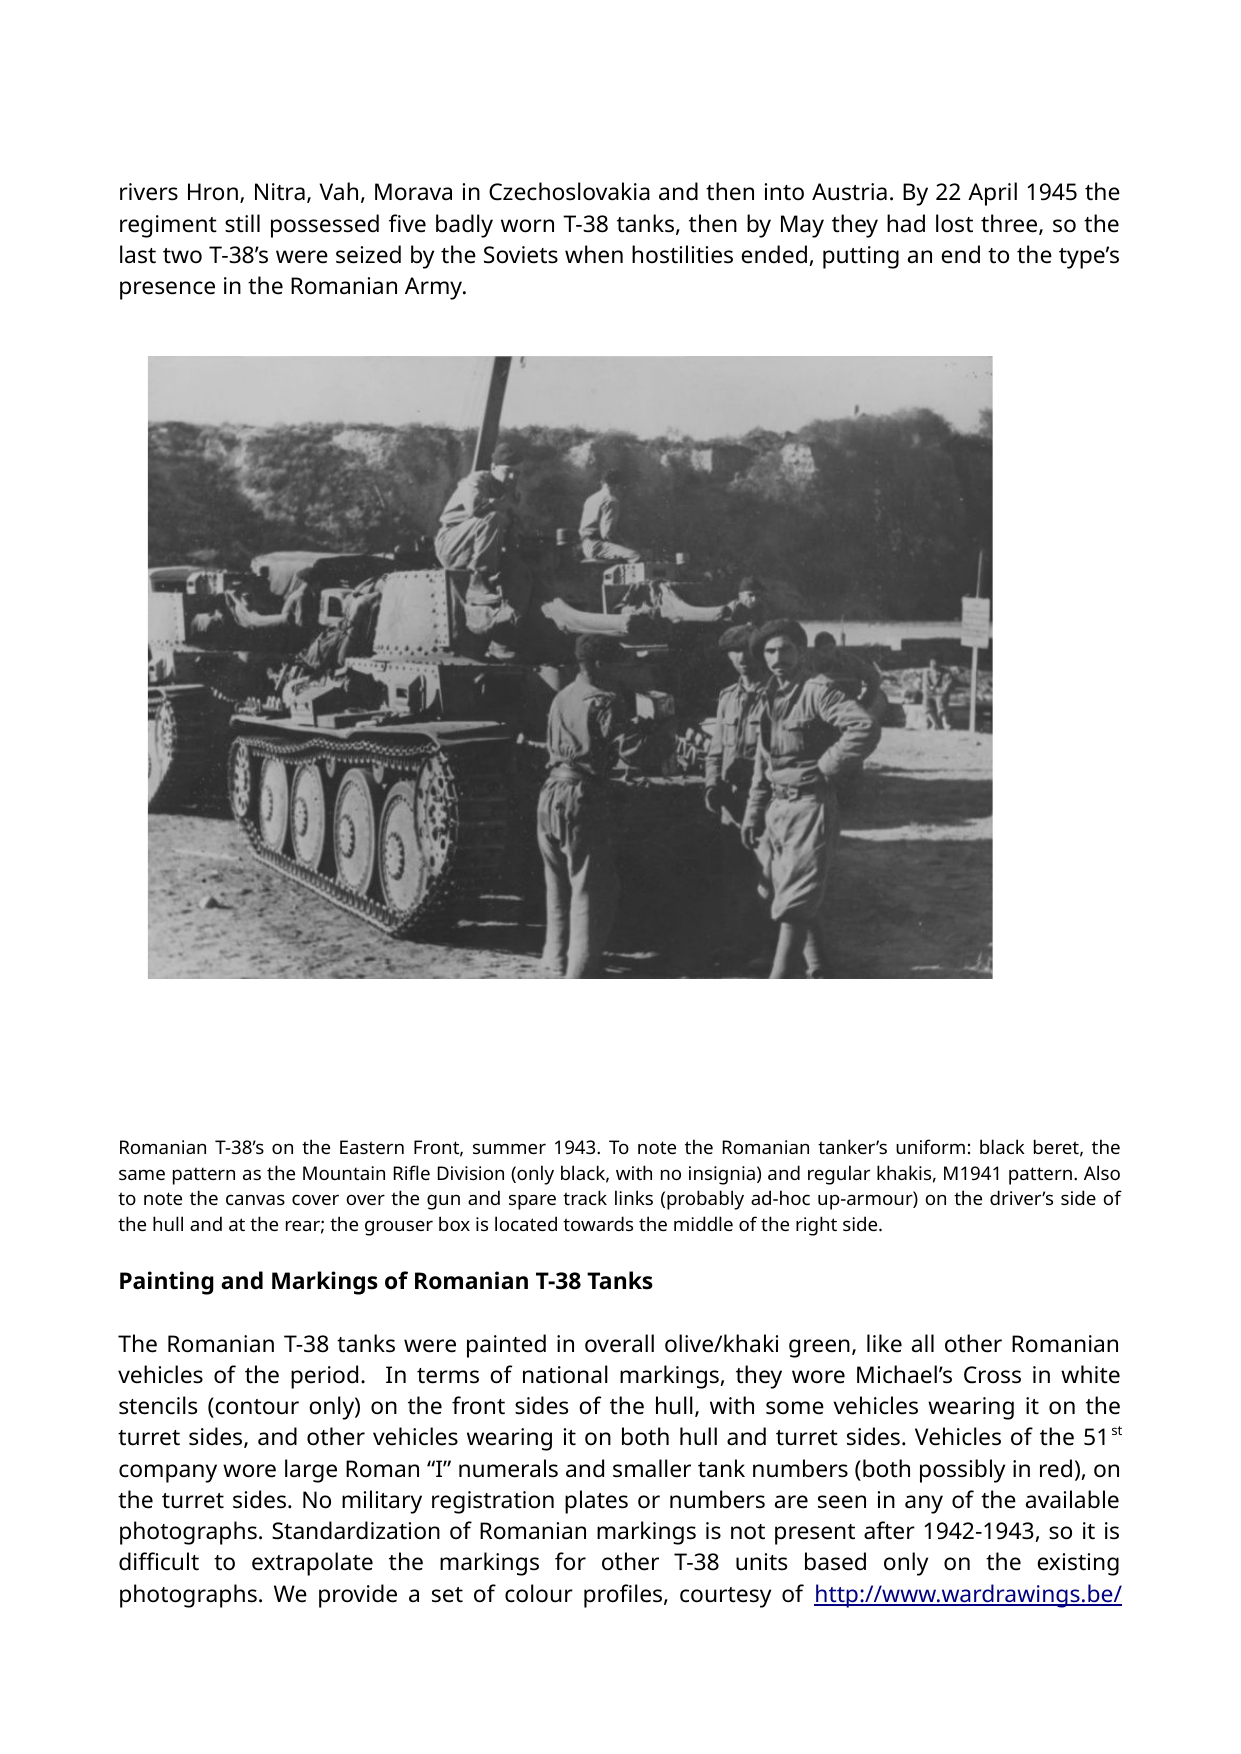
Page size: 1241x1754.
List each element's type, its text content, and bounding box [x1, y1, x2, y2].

text rivers Hron, Nitra, Vah, Morava in Czechoslovakia and then into Austria. By 22 April 1945 the regiment still possessed five badly worn T-38 tanks, then by May they had lost three, so the last two T-38’s were seized by the Soviets when hostilities ended, putting an end to the type’s presence in the Romanian Army. [118, 176, 1122, 301]
text Romanian T-38’s on the Eastern Front, summer 1943. To note the Romanian tanker’s uniform: black beret, the same pattern as the Mountain Rifle Division (only black, with no insignia) and regular khakis, M1941 pattern. Also to note the canvas cover over the gun and spare track links (probably ad-hoc up-armour) on the driver’s side of the hull and at the rear; the grouser box is located towards the middle of the right side. [118, 1134, 1122, 1237]
picture [147, 356, 993, 979]
text The Romanian T-38 tanks were painted in overall olive/khaki green, like all other Romanian vehicles of the period. In terms of national markings, they wore Michael’s Cross in white stencils (contour only) on the front sides of the hull, with some vehicles wearing it on the turret sides, and other vehicles wearing it on both hull and turret sides. Vehicles of the 51st company wore large Roman “I” numerals and smaller tank numbers (both possibly in red), on the turret sides. No military registration plates or numbers are seen in any of the available photographs. Standardization of Romanian markings is not present after 1942-1943, so it is difficult to extrapolate the markings for other T-38 units based only on the existing photographs. We provide a set of colour profiles, courtesy of http://www.wardrawings.be/ [118, 1327, 1122, 1609]
text Painting and Markings of Romanian T-38 Tanks [118, 1265, 1122, 1296]
